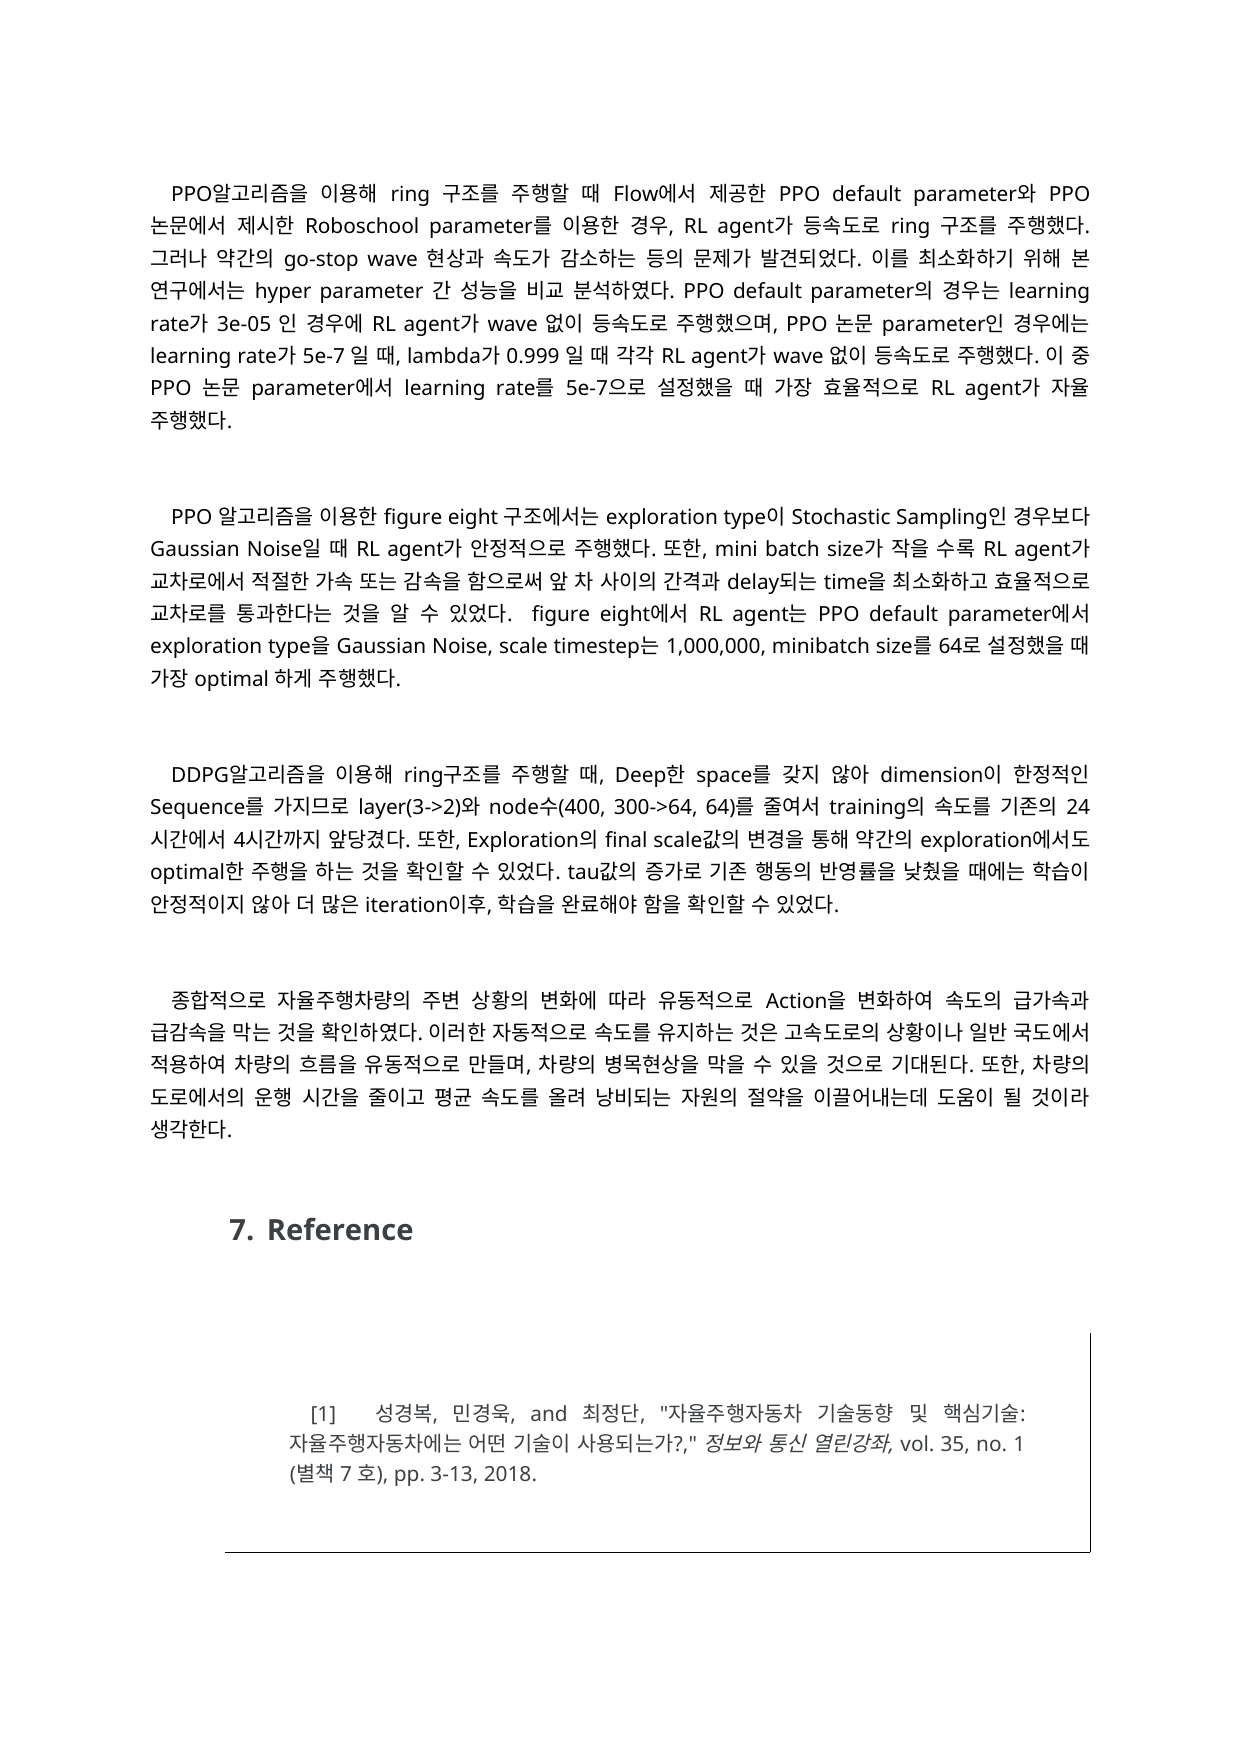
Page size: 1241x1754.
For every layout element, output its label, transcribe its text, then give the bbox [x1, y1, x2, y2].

text PPO알고리즘을 이용해 ring 구조를 주행할 때 Flow에서 제공한 PPO default parameter와 PPO 논문에서 제시한 Roboschool parameter를 이용한 경우, RL agent가 등속도로 ring 구조를 주행했다. 그러나 약간의 go-stop wave 현상과 속도가 감소하는 등의 문제가 발견되었다. 이를 최소화하기 위해 본 연구에서는 hyper parameter 간 성능을 비교 분석하였다. PPO default parameter의 경우는 learning rate가 3e-05 인 경우에 RL agent가 wave 없이 등속도로 주행했으며, PPO 논문 parameter인 경우에는 learning rate가 5e-7 일 때, lambda가 0.999 일 때 각각 RL agent가 wave 없이 등속도로 주행했다. 이 중 PPO 논문 parameter에서 learning rate를 5e-7으로 설정했을 때 가장 효율적으로 RL agent가 자율 주행했다. [150, 177, 1090, 434]
text 종합적으로 자율주행차량의 주변 상황의 변화에 따라 유동적으로 Action을 변화하여 속도의 급가속과 급감속을 막는 것을 확인하였다. 이러한 자동적으로 속도를 유지하는 것은 고속도로의 상황이나 일반 국도에서 적용하여 차량의 흐름을 유동적으로 만들며, 차량의 병목현상을 막을 수 있을 것으로 기대된다. 또한, 차량의 도로에서의 운행 시간을 줄이고 평균 속도를 올려 낭비되는 자원의 절약을 이끌어내는데 도움이 될 것이라 생각한다. [150, 984, 1090, 1144]
text PPO 알고리즘을 이용한 figure eight 구조에서는 exploration type이 Stochastic Sampling인 경우보다 Gaussian Noise일 때 RL agent가 안정적으로 주행했다. 또한, mini batch size가 작을 수록 RL agent가 교차로에서 적절한 가속 또는 감속을 함으로써 앞 차 사이의 간격과 delay되는 time을 최소화하고 효율적으로 교차로를 통과한다는 것을 알 수 있었다. figure eight에서 RL agent는 PPO default parameter에서 exploration type을 Gaussian Noise, scale timestep는 1,000,000, minibatch size를 64로 설정했을 때 가장 optimal 하게 주행했다. [150, 500, 1090, 692]
text DDPG알고리즘을 이용해 ring구조를 주행할 때, Deep한 space를 갖지 않아 dimension이 한정적인 Sequence를 가지므로 layer(3->2)와 node수(400, 300->64, 64)를 줄여서 training의 속도를 기존의 24시간에서 4시간까지 앞당겼다. 또한, Exploration의 final scale값의 변경을 통해 약간의 exploration에서도 optimal한 주행을 하는 것을 확인할 수 있었다. tau값의 증가로 기존 행동의 반영률을 낮췄을 때에는 학습이 안정적이지 않아 더 많은 iteration이후, 학습을 완료해야 함을 확인할 수 있었다. [150, 758, 1090, 918]
list Reference [229, 1209, 1076, 1249]
text [1] 성경복, 민경욱, and 최정단, "자율주행자동차 기술동향 및 핵심기술: 자율주행자동차에는 어떤 기술이 사용되는가?," 정보와 통신 열린강좌, vol. 35, no. 1 (별책 7 호), pp. 3-13, 2018. [225, 1332, 1090, 1552]
